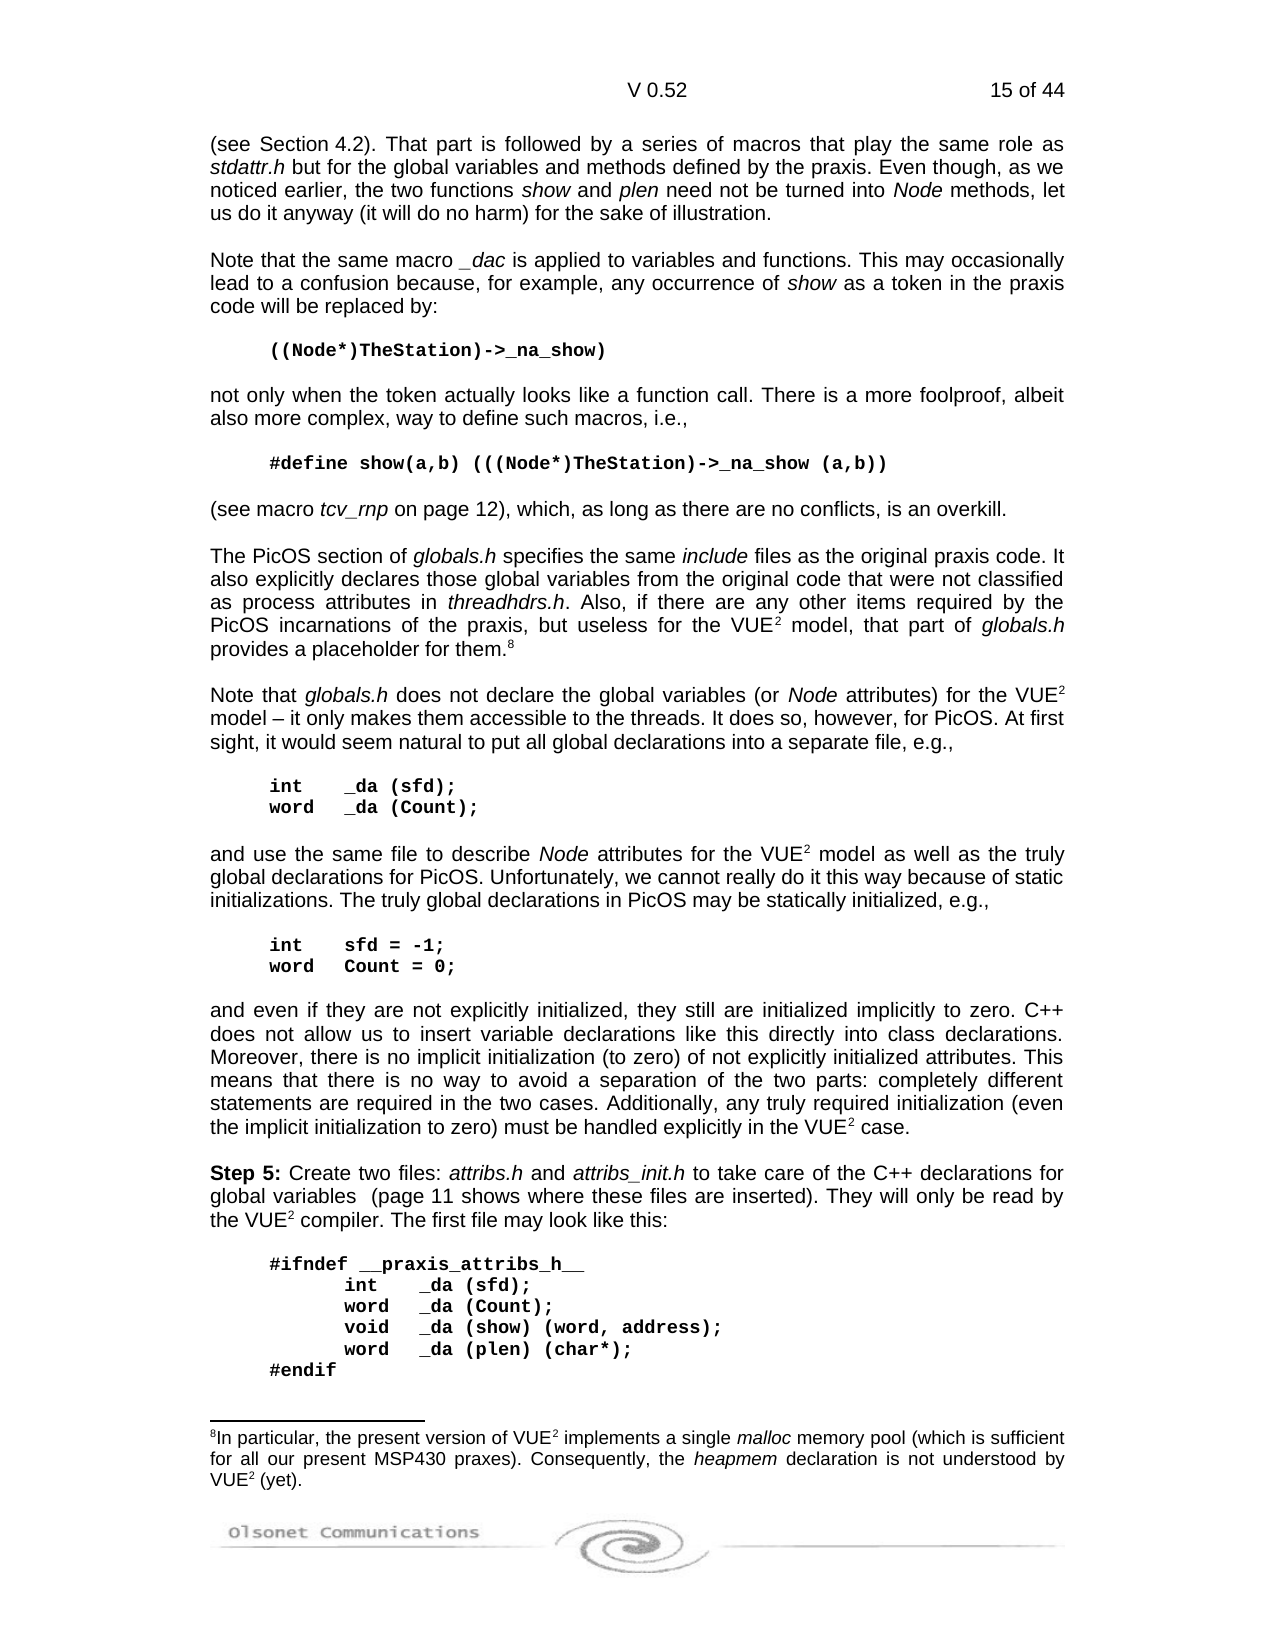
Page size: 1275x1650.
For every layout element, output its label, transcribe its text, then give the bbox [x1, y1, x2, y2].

text #define show(a,b) (((Node*)TheStation)->_na_show (a,b)) [269, 453, 1065, 475]
text In particular, the present version of VUE2 implements a single malloc memory pool (which is sufficient for all our present MSP430 praxes). Consequently, the heapmem declaration is not understood by VUE2 (yet). [210, 1427, 1065, 1490]
text Note that the same macro _dac is applied to variables and functions. This may occasionally lead to a confusion because, for example, any occurrence of show as a token in the praxis code will be replaced by: [210, 248, 1065, 318]
text not only when the token actually looks like a function call. There is a more foolproof, albeit also more complex, way to define such macros, i.e., [210, 384, 1065, 430]
text word _da (plen) (char*); [269, 1339, 1065, 1361]
text The PicOS section of globals.h specifies the same include files as the original praxis code. It also explicitly declares those global variables from the original code that were not classified as process attributes in threadhdrs.h. Also, if there are any other items required by the PicOS incarnations of the praxis, but useless for the VUE2 model, that part of globals.h provides a placeholder for them. [210, 544, 1065, 661]
text int _da (sfd); [269, 777, 1065, 798]
text word _da (Count); [269, 1297, 1065, 1318]
text Note that globals.h does not declare the global variables (or Node attributes) for the VUE2 model – it only makes them accessible to the threads. It does so, however, for PicOS. At first sight, it would seem natural to put all global declarations into a separate file, e.g., [210, 684, 1065, 753]
text int sfd = -1; [269, 935, 1065, 957]
text and use the same file to describe Node attributes for the VUE2 model as well as the truly global declarations for PicOS. Unfortunately, we cannot really do it this way because of static initializations. The truly global declarations in PicOS may be statically initialized, e.g., [210, 842, 1065, 912]
text word Count = 0; [269, 957, 1065, 978]
text ((Node*)TheStation)->_na_show) [269, 341, 1065, 362]
text (see Section 4.2). That part is followed by a series of macros that play the same role as stdattr.h but for the global variables and methods defined by the praxis. Even though, as we noticed earlier, the two functions show and plen need not be turned into Node methods, let us do it anyway (it will do no harm) for the sake of illustration. [210, 132, 1065, 225]
text void _da (show) (word, address); [269, 1318, 1065, 1339]
text #endif [269, 1361, 1065, 1382]
text int _da (sfd); [269, 1276, 1065, 1297]
picture [210, 1504, 1065, 1596]
text and even if they are not explicitly initialized, they still are initialized implicitly to zero. C++ does not allow us to insert variable declarations like this directly into class declarations. Moreover, there is no implicit initialization (to zero) of not explicitly initialized attributes. This means that there is no way to avoid a separation of the two parts: completely different statements are required in the two cases. Additionally, any truly required initialization (even the implicit initialization to zero) must be handled explicitly in the VUE2 case. [210, 999, 1065, 1138]
text #ifndef __praxis_attribs_h__ [269, 1254, 1065, 1276]
text (see macro tcv_rnp on page 12), which, as long as there are no conflicts, is an overkill. [210, 498, 1065, 521]
text word _da (Count); [269, 798, 1065, 819]
text Step 5: Create two files: attribs.h and attribs_init.h to take care of the C++ declarations for global variables (page 11 shows where these files are inserted). They will only be read by the VUE2 compiler. The first file may look like this: [210, 1162, 1065, 1231]
